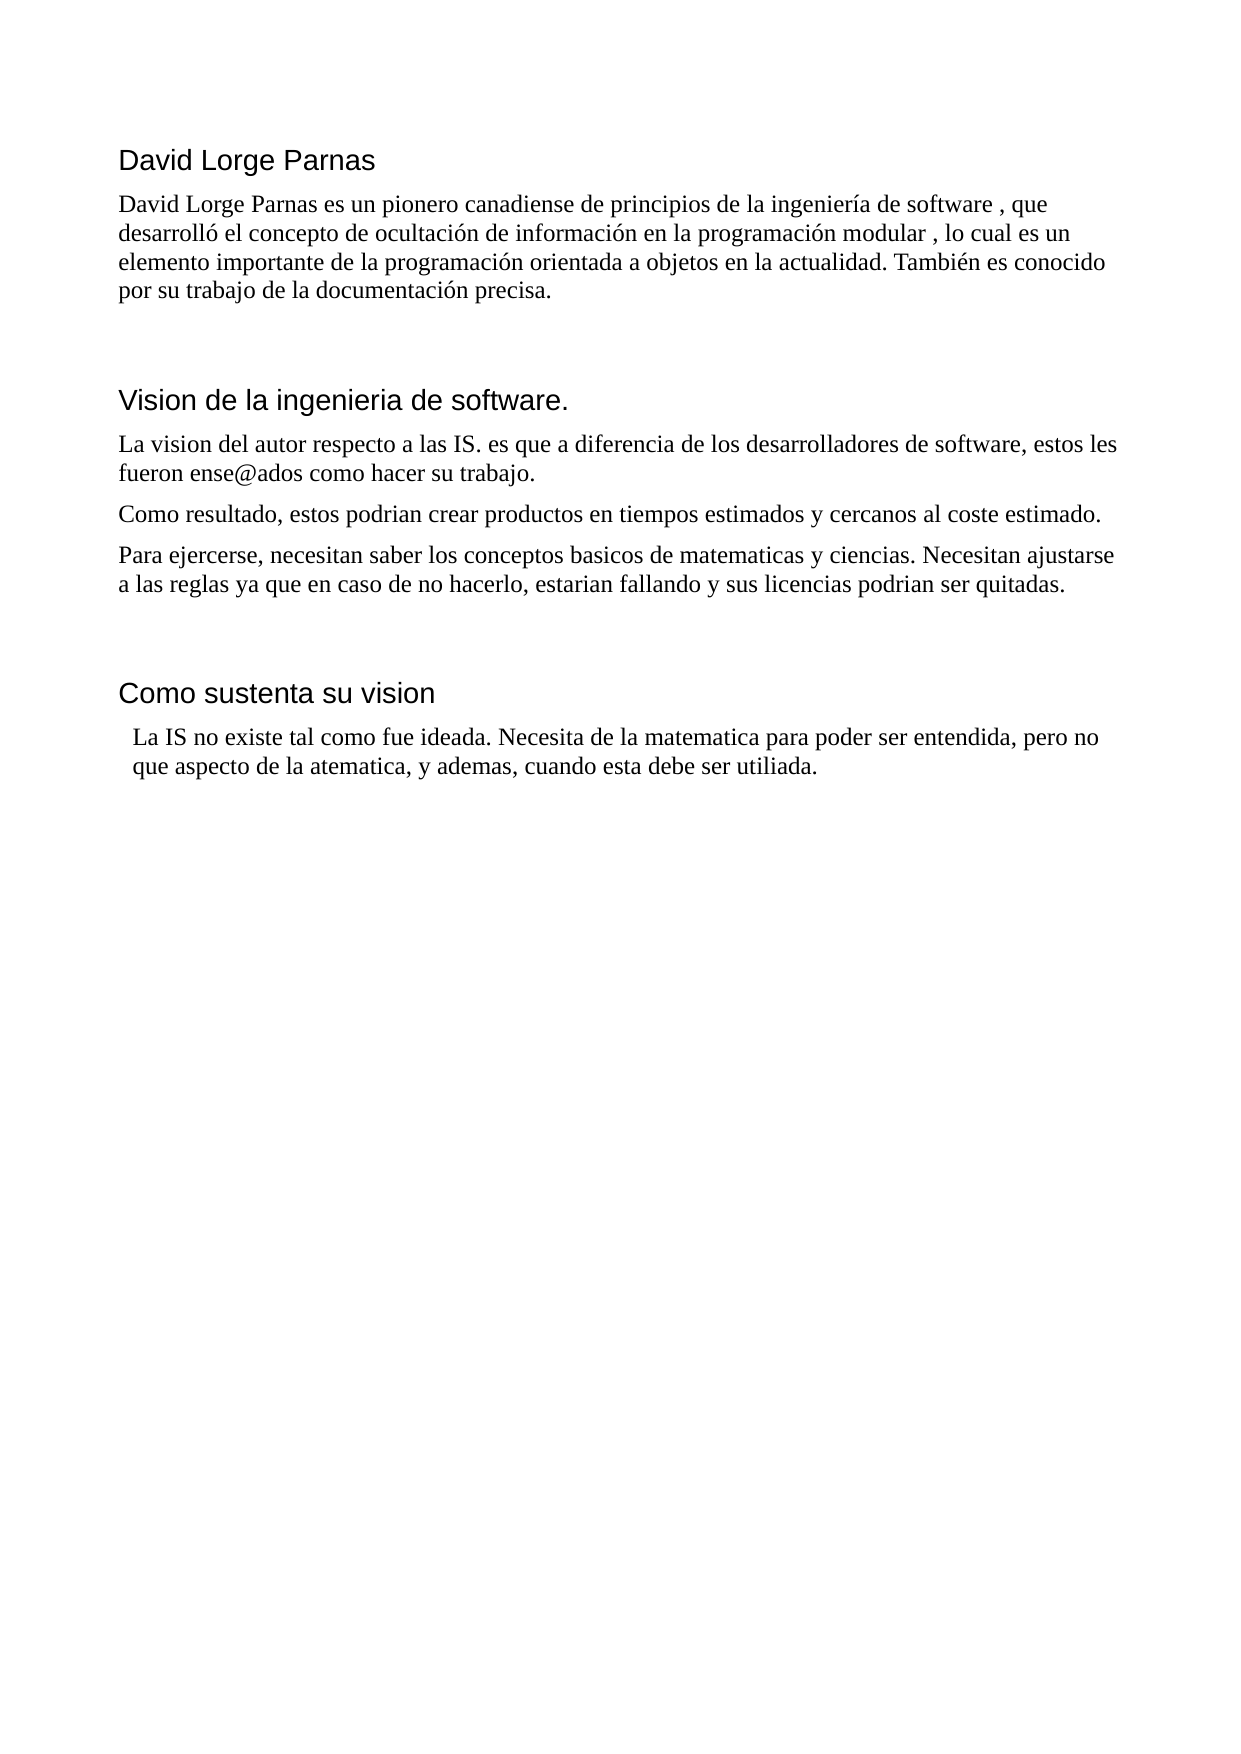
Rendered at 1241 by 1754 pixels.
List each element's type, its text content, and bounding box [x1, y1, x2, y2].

text Para ejercerse, necesitan saber los conceptos basicos de matematicas y ciencias. Necesitan ajustarse a las reglas ya que en caso de no hacerlo, estarian fallando y sus licencias podrian ser quitadas. [118, 540, 1122, 598]
text David Lorge Parnas es un pionero canadiense de principios de la ingeniería de software , que desarrolló el concepto de ocultación de información en la programación modular , lo cual es un elemento importante de la programación orientada a objetos en la actualidad. También es conocido por su trabajo de la documentación precisa. [118, 189, 1122, 304]
subtitle Vision de la ingenieria de software. [118, 383, 1122, 416]
subtitle Como sustenta su vision [118, 676, 1122, 710]
text La vision del autor respecto a las IS. es que a diferencia de los desarrolladores de software, estos les fueron ense@ados como hacer su trabajo. [118, 429, 1122, 486]
subtitle David Lorge Parnas [118, 143, 1122, 177]
text La IS no existe tal como fue ideada. Necesita de la matematica para poder ser entendida, pero no que aspecto de la atematica, y ademas, cuando esta debe ser utiliada. [132, 722, 1122, 780]
text Como resultado, estos podrian crear productos en tiempos estimados y cercanos al coste estimado. [118, 499, 1122, 528]
